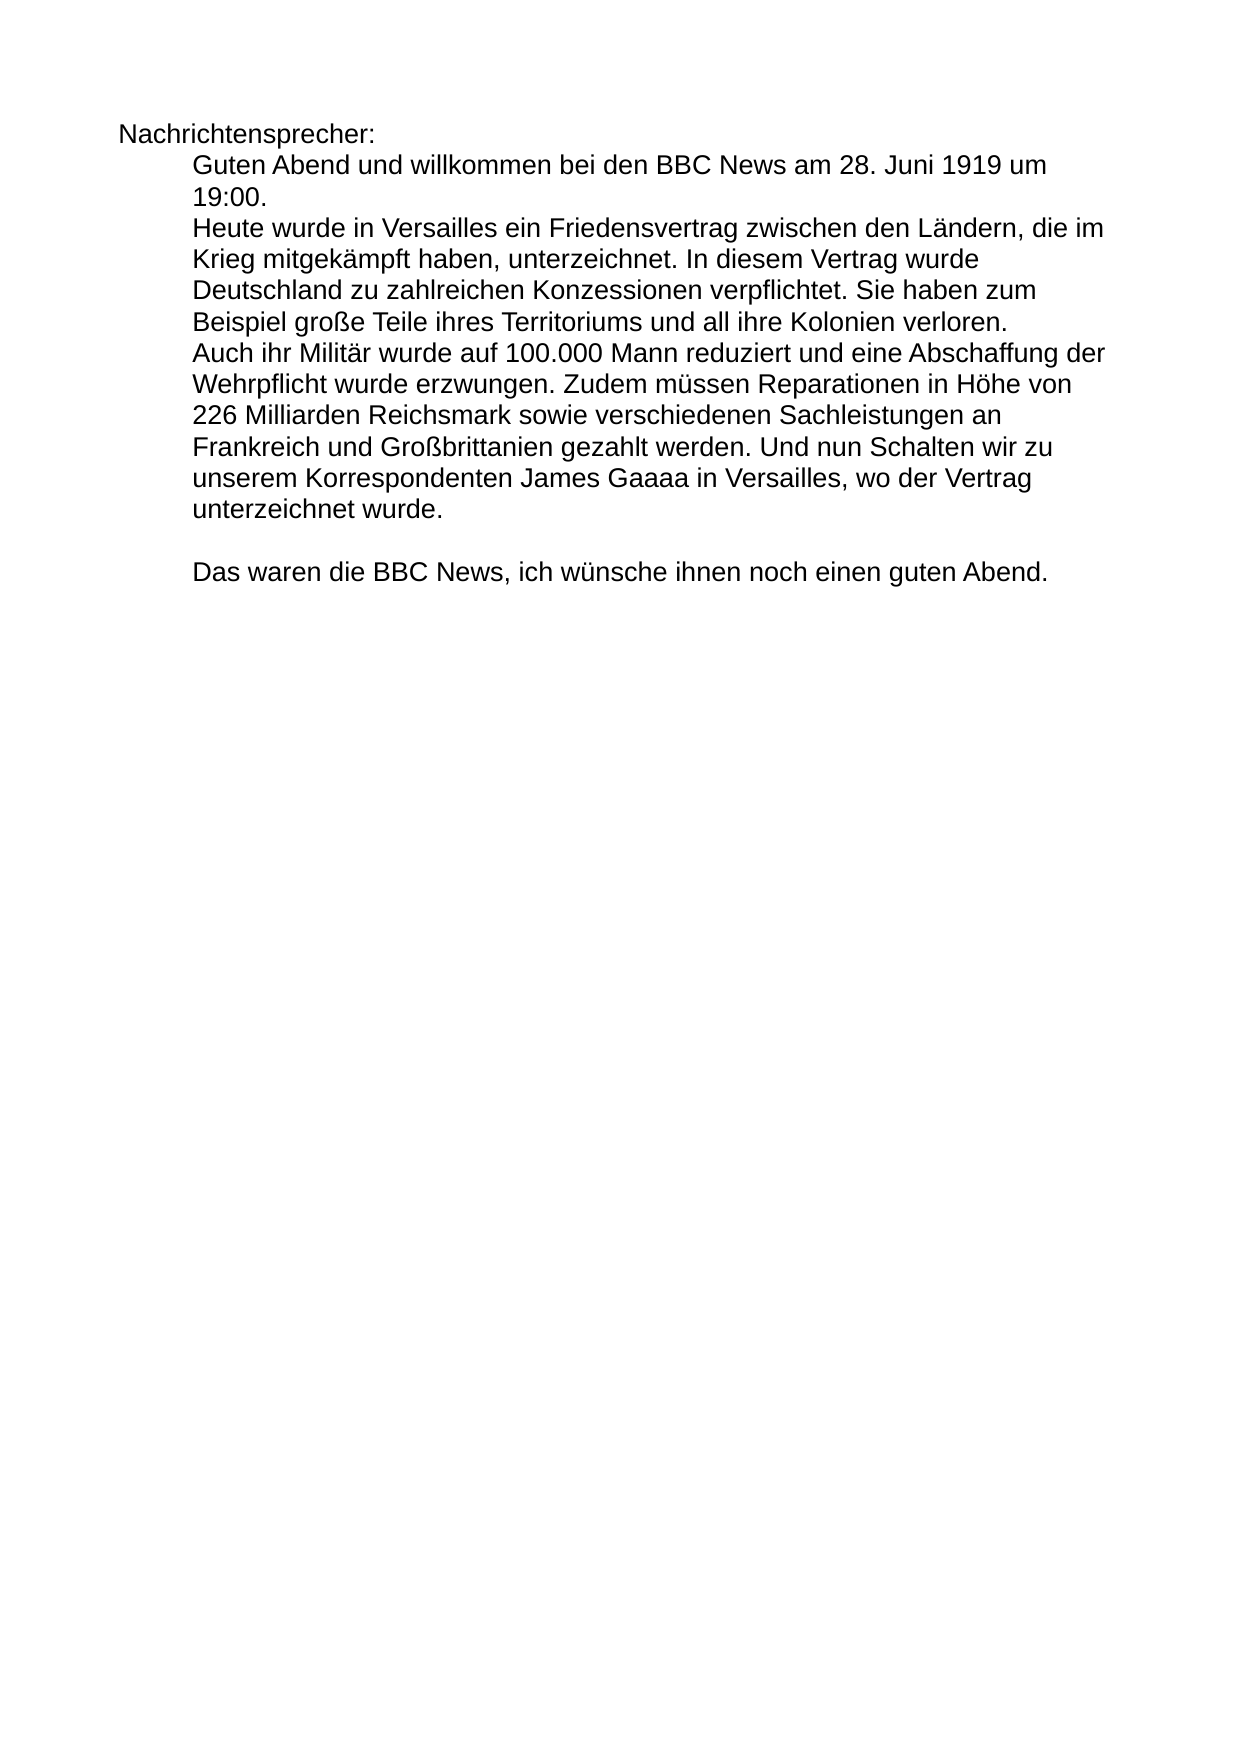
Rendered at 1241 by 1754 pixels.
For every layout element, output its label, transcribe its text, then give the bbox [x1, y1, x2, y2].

text Heute wurde in Versailles ein Friedensvertrag zwischen den Ländern, die im Krieg mitgekämpft haben, unterzeichnet. In diesem Vertrag wurde Deutschland zu zahlreichen Konzessionen verpflichtet. Sie haben zum Beispiel große Teile ihres Territoriums und all ihre Kolonien verloren. [118, 212, 1122, 337]
text Das waren die BBC News, ich wünsche ihnen noch einen guten Abend. [118, 556, 1122, 587]
text Guten Abend und willkommen bei den BBC News am 28. Juni 1919 um 19:00. [118, 149, 1122, 212]
text Nachrichtensprecher: [118, 118, 1122, 149]
text Auch ihr Militär wurde auf 100.000 Mann reduziert und eine Abschaffung der Wehrpflicht wurde erzwungen. Zudem müssen Reparationen in Höhe von 226 Milliarden Reichsmark sowie verschiedenen Sachleistungen an Frankreich und Großbrittanien gezahlt werden. Und nun Schalten wir zu unserem Korrespondenten James Gaaaa in Versailles, wo der Vertrag unterzeichnet wurde. [118, 337, 1122, 524]
